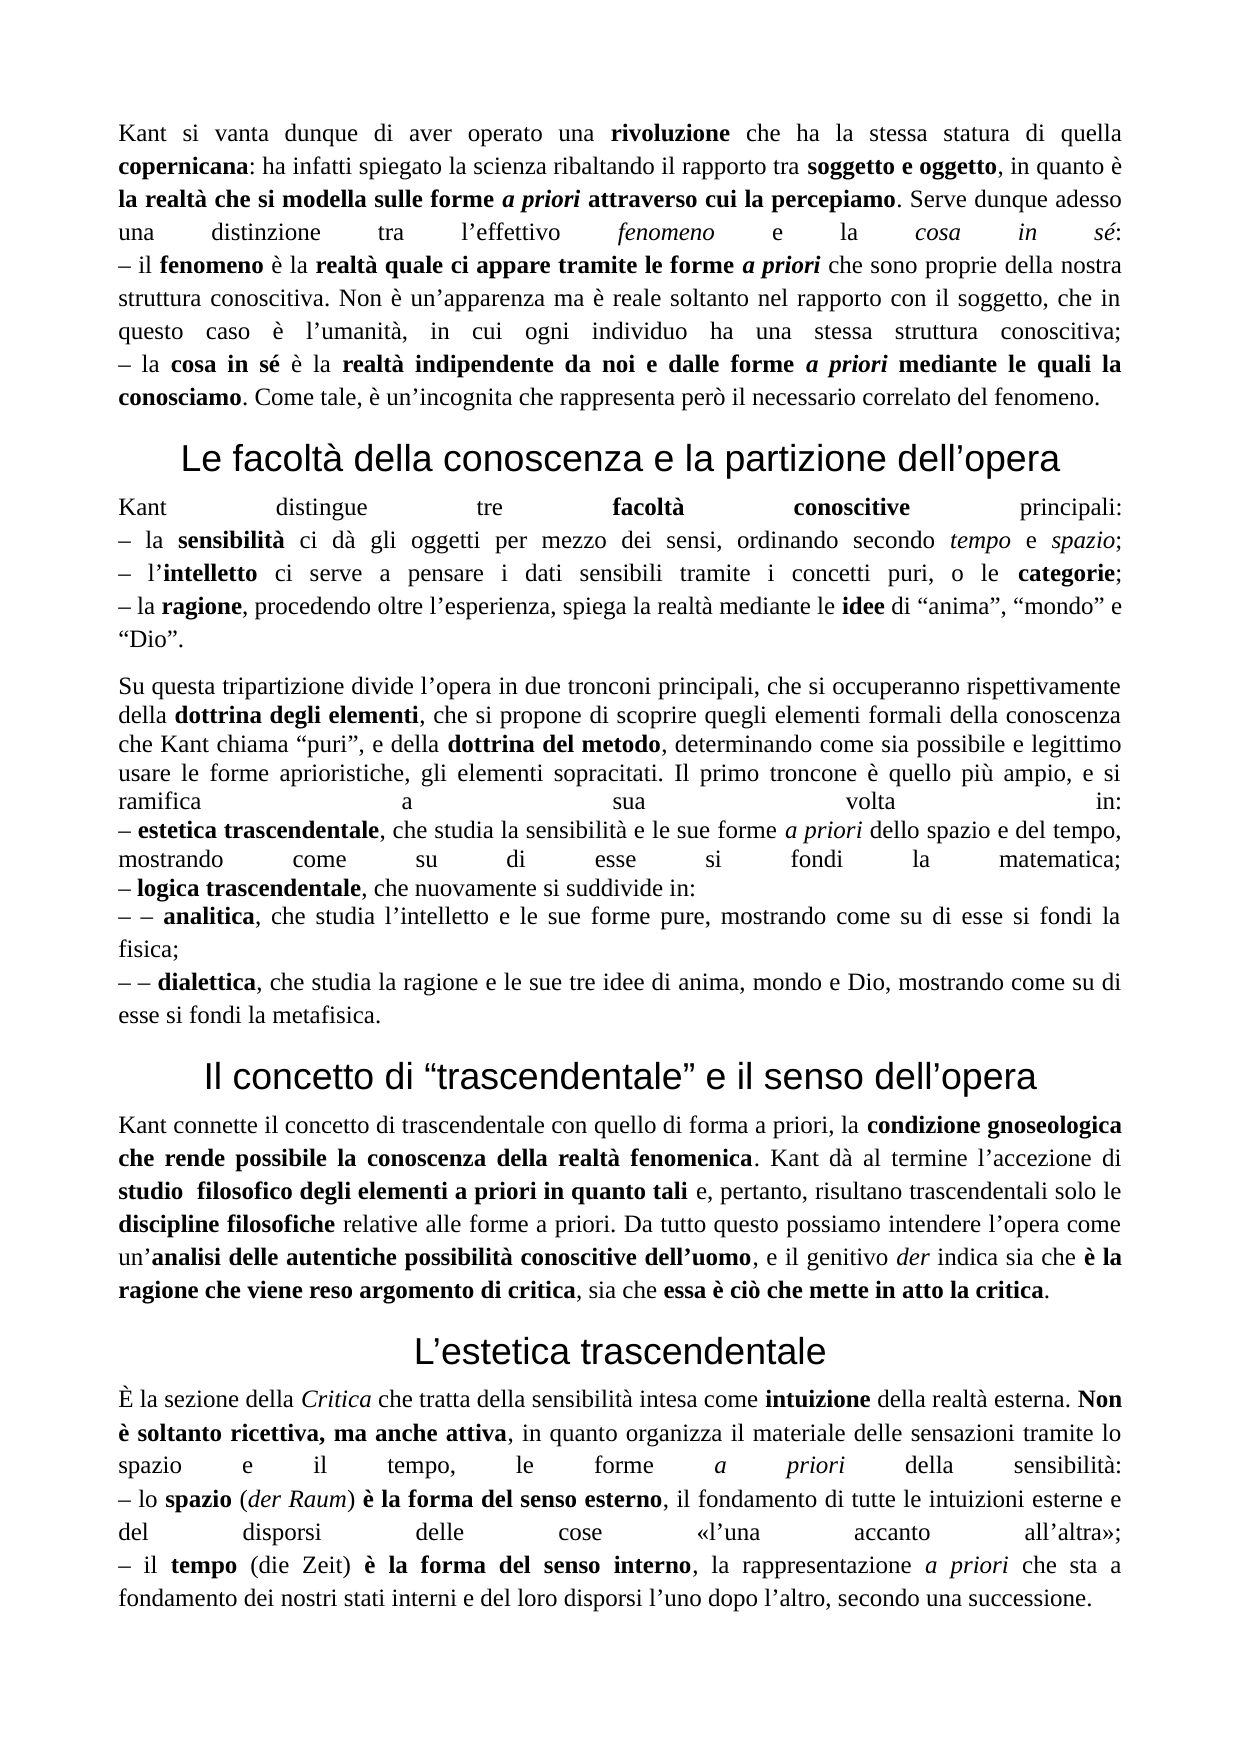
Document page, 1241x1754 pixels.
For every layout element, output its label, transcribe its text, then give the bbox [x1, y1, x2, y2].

text Kant si vanta dunque di aver operato una rivoluzione che ha la stessa statura di quella copernicana: ha infatti spiegato la scienza ribaltando il rapporto tra soggetto e oggetto, in quanto è la realtà che si modella sulle forme a priori attraverso cui la percepiamo. Serve dunque adesso una distinzione tra l’effettivo fenomeno e la cosa in sé: – il fenomeno è la realtà quale ci appare tramite le forme a priori che sono proprie della nostra struttura conoscitiva. Non è un’apparenza ma è reale soltanto nel rapporto con il soggetto, che in questo caso è l’umanità, in cui ogni individuo ha una stessa struttura conoscitiva; – la cosa in sé è la realtà indipendente da noi e dalle forme a priori mediante le quali la conosciamo. Come tale, è un’incognita che rappresenta però il necessario correlato del fenomeno. [118, 118, 1122, 411]
subtitle Il concetto di “trascendentale” e il senso dell’opera [118, 1054, 1122, 1097]
subtitle Le facoltà della conoscenza e la partizione dell’opera [118, 436, 1122, 479]
text È la sezione della Critica che tratta della sensibilità intesa come intuizione della realtà esterna. Non è soltanto ricettiva, ma anche attiva, in quanto organizza il materiale delle sensazioni tramite lo spazio e il tempo, le forme a priori della sensibilità: – lo spazio (der Raum) è la forma del senso esterno, il fondamento di tutte le intuizioni esterne e del disporsi delle cose «l’una accanto all’altra»; – il tempo (die Zeit) è la forma del senso interno, la rappresentazione a priori che sta a fondamento dei nostri stati interni e del loro disporsi l’uno dopo l’altro, secondo una successione. [118, 1384, 1122, 1611]
text Su questa tripartizione divide l’opera in due tronconi principali, che si occuperanno rispettivamente della dottrina degli elementi, che si propone di scoprire quegli elementi formali della conoscenza che Kant chiama “puri”, e della dottrina del metodo, determinando come sia possibile e legittimo usare le forme aprioristiche, gli elementi sopracitati. Il primo troncone è quello più ampio, e si ramifica a sua volta in: – estetica trascendentale, che studia la sensibilità e le sue forme a priori dello spazio e del tempo, mostrando come su di esse si fondi la matematica; – logica trascendentale, che nuovamente si suddivide in: [118, 671, 1122, 901]
text Kant distingue tre facoltà conoscitive principali: – la sensibilità ci dà gli oggetti per mezzo dei sensi, ordinando secondo tempo e spazio; – l’intelletto ci serve a pensare i dati sensibili tramite i concetti puri, o le categorie; – la ragione, procedendo oltre l’esperienza, spiega la realtà mediante le idee di “anima”, “mondo” e “Dio”. [118, 492, 1122, 653]
subtitle L’estetica trascendentale [118, 1329, 1122, 1372]
text Kant connette il concetto di trascendentale con quello di forma a priori, la condizione gnoseologica che rende possibile la conoscenza della realtà fenomenica. Kant dà al termine l’accezione di studio filosofico degli elementi a priori in quanto tali e, pertanto, risultano trascendentali solo le discipline filosofiche relative alle forme a priori. Da tutto questo possiamo intendere l’opera come un’analisi delle autentiche possibilità conoscitive dell’uomo, e il genitivo der indica sia che è la ragione che viene reso argomento di critica, sia che essa è ciò che mette in atto la critica. [118, 1110, 1122, 1304]
text – – analitica, che studia l’intelletto e le sue forme pure, mostrando come su di esse si fondi la fisica; – – dialettica, che studia la ragione e le sue tre idee di anima, mondo e Dio, mostrando come su di esse si fondi la metafisica. [118, 901, 1122, 1029]
